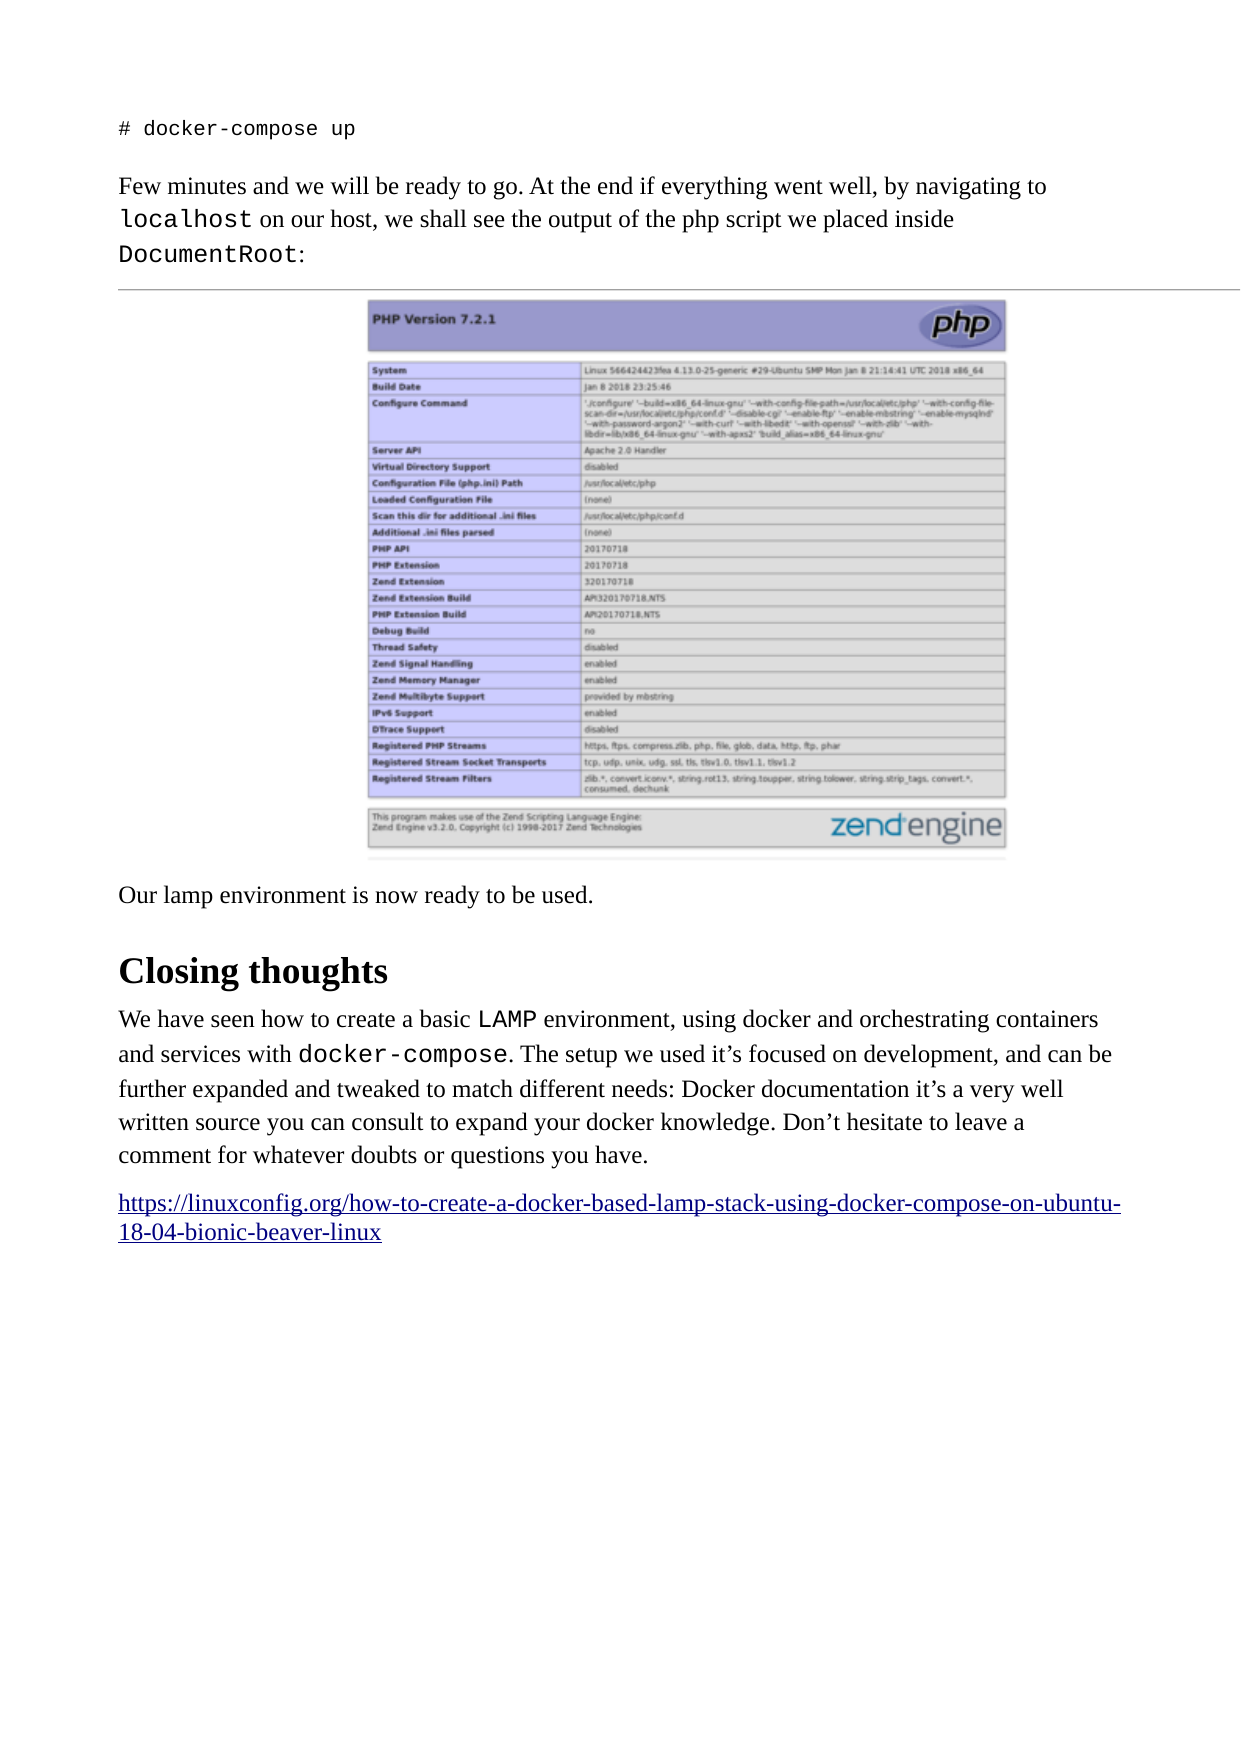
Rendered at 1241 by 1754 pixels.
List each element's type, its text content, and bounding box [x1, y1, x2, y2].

text # docker-compose up [118, 118, 1122, 142]
picture [118, 289, 1241, 862]
text We have seen how to create a basic LAMP environment, using docker and orchestrating containers and services with docker-compose. The setup we used it’s focused on development, and can be further expanded and tweaked to match different needs: Docker documentation it’s a very well written source you can consult to expand your docker knowledge. Don’t hesitate to leave a comment for whatever doubts or questions you have. [118, 1004, 1122, 1169]
text Few minutes and we will be ready to go. At the end if everything went well, by navigating to localhost on our host, we shall see the output of the php script we placed inside DocumentRoot: [118, 171, 1122, 270]
text https://linuxconfig.org/how-to-create-a-docker-based-lamp-stack-using-docker-compose-on-ubuntu-18-04-bionic-beaver-linux [118, 1188, 1122, 1246]
subtitle Closing thoughts [118, 948, 1122, 992]
text Our lamp environment is now ready to be used. [118, 880, 1122, 909]
